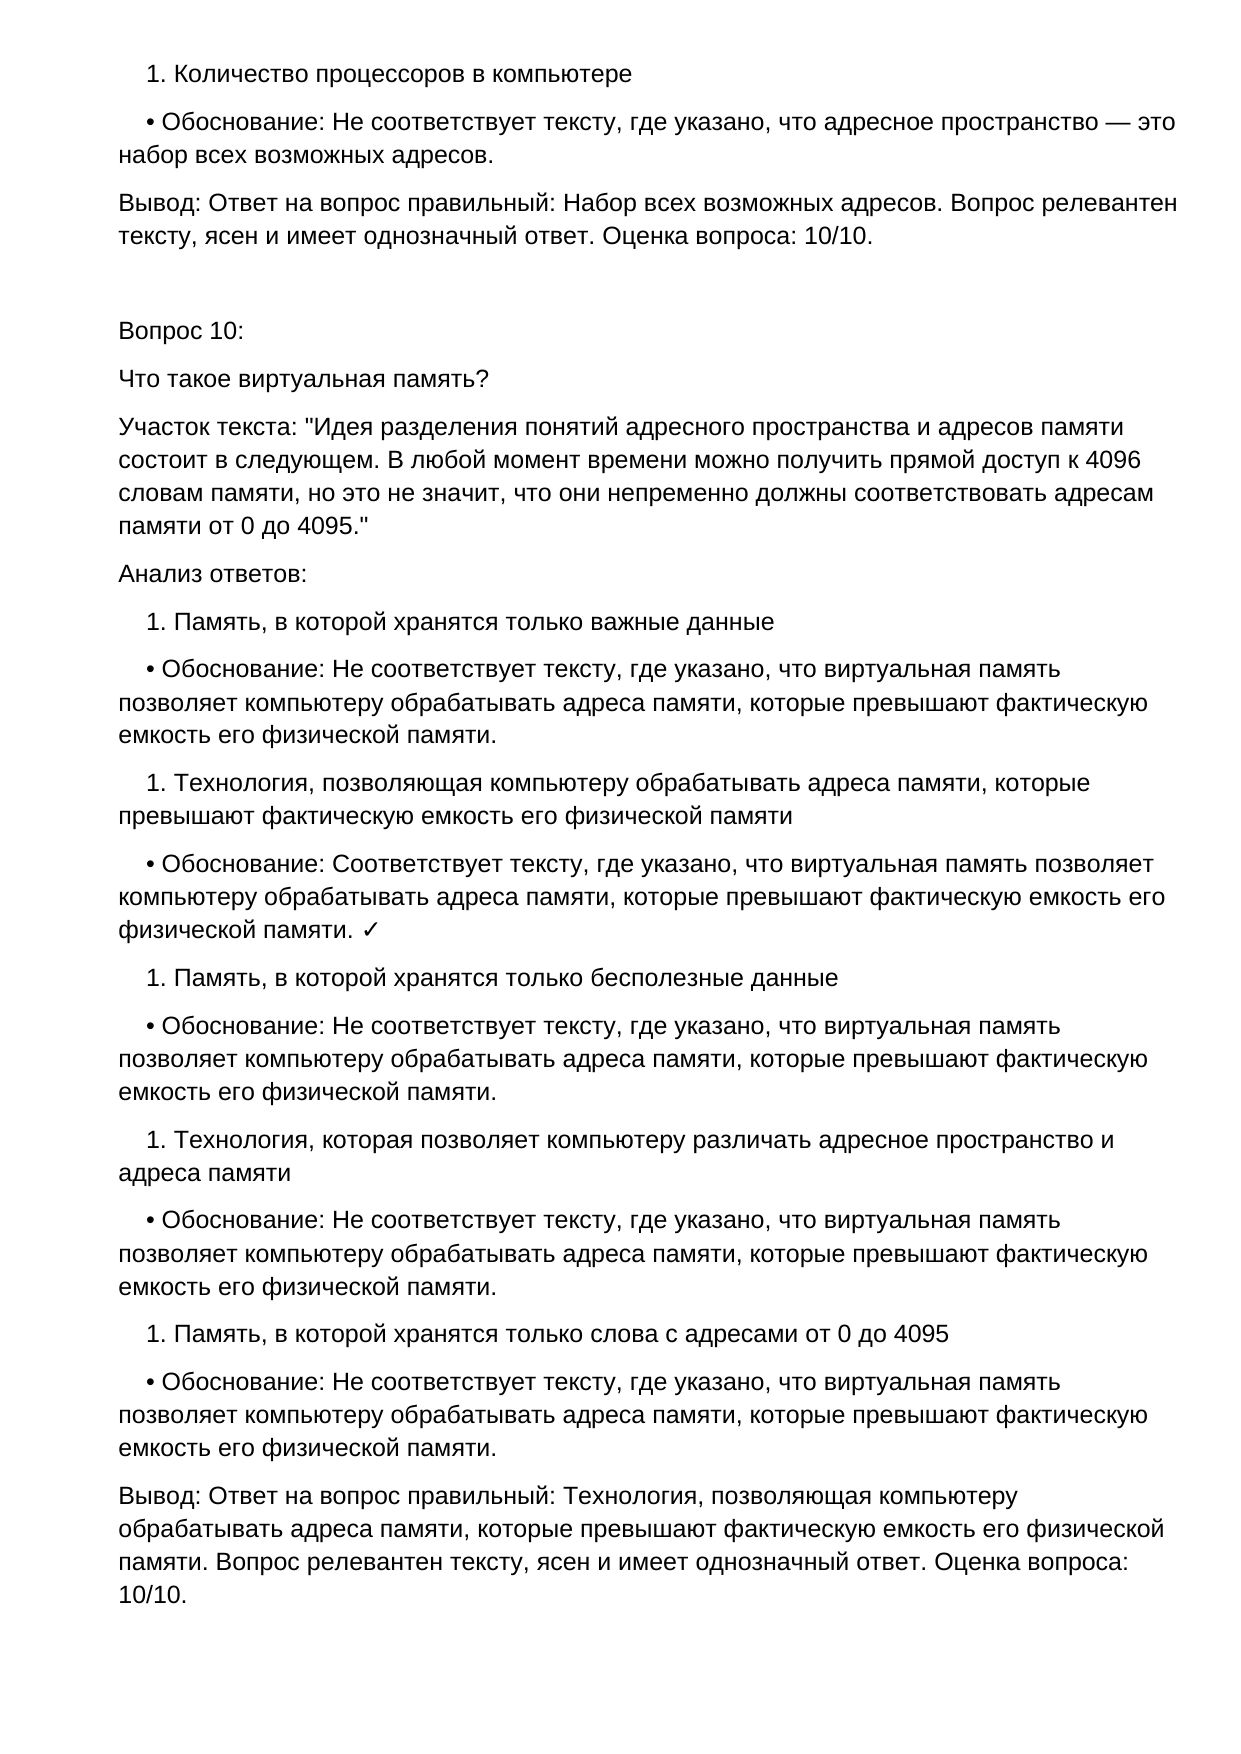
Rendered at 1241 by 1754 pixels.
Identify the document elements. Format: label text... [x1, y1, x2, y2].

text 1. Технология, которая позволяет компьютеру различать адресное пространство и адреса памяти [118, 1125, 1181, 1186]
text • Обоснование: Не соответствует тексту, где указано, что виртуальная память позволяет компьютеру обрабатывать адреса памяти, которые превышают фактическую емкость его физической памяти. [118, 1011, 1181, 1106]
text 1. Технология, позволяющая компьютеру обрабатывать адреса памяти, которые превышают фактическую емкость его физической памяти [118, 768, 1181, 830]
text Вопрос 10: [118, 316, 1181, 345]
text Вывод: Ответ на вопрос правильный: Технология, позволяющая компьютеру обрабатывать адреса памяти, которые превышают фактическую емкость его физической памяти. Вопрос релевантен тексту, ясен и имеет однозначный ответ. Оценка вопроса: 10/10. [118, 1481, 1181, 1609]
text 1. Количество процессоров в компьютере [118, 59, 1181, 88]
text Анализ ответов: [118, 559, 1181, 588]
text Вывод: Ответ на вопрос правильный: Набор всех возможных адресов. Вопрос релевантен тексту, ясен и имеет однозначный ответ. Оценка вопроса: 10/10. [118, 188, 1181, 249]
text • Обоснование: Не соответствует тексту, где указано, что виртуальная память позволяет компьютеру обрабатывать адреса памяти, которые превышают фактическую емкость его физической памяти. [118, 654, 1181, 749]
text 1. Память, в которой хранятся только бесполезные данные [118, 963, 1181, 992]
text Что такое виртуальная память? [118, 364, 1181, 393]
text • Обоснование: Не соответствует тексту, где указано, что адресное пространство — это набор всех возможных адресов. [118, 107, 1181, 169]
text 1. Память, в которой хранятся только слова с адресами от 0 до 4095 [118, 1319, 1181, 1348]
text Участок текста: "Идея разделения понятий адресного пространства и адресов памяти состоит в следующем. В любой момент времени можно получить прямой доступ к 4096 словам памяти, но это не значит, что они непременно должны соответствовать адресам памяти от 0 до 4095." [118, 412, 1181, 540]
text • Обоснование: Соответствует тексту, где указано, что виртуальная память позволяет компьютеру обрабатывать адреса памяти, которые превышают фактическую емкость его физической памяти. ✓ [118, 849, 1181, 944]
text 1. Память, в которой хранятся только важные данные [118, 607, 1181, 635]
text • Обоснование: Не соответствует тексту, где указано, что виртуальная память позволяет компьютеру обрабатывать адреса памяти, которые превышают фактическую емкость его физической памяти. [118, 1206, 1181, 1300]
text • Обоснование: Не соответствует тексту, где указано, что виртуальная память позволяет компьютеру обрабатывать адреса памяти, которые превышают фактическую емкость его физической памяти. [118, 1367, 1181, 1462]
